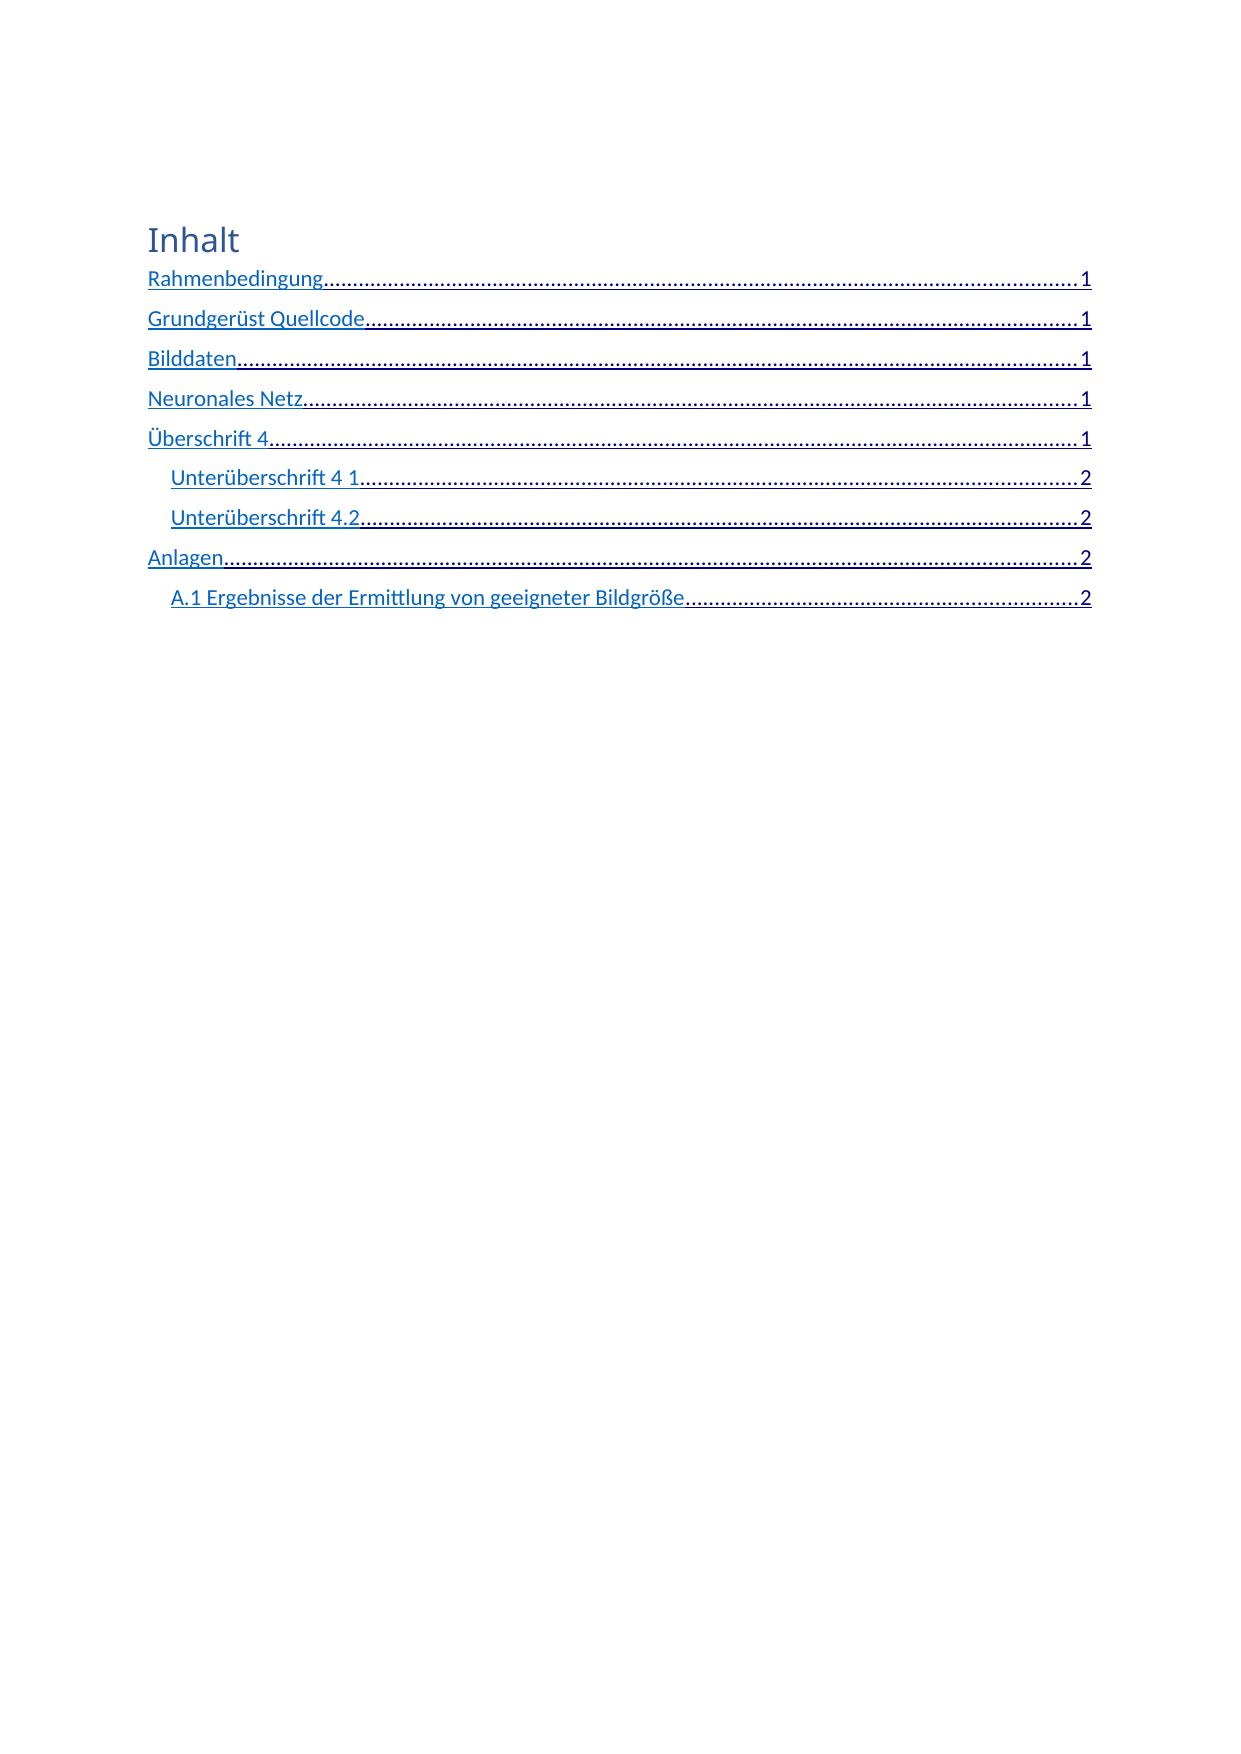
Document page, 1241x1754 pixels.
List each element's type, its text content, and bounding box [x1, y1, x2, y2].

text Bilddaten 1 [148, 344, 1093, 372]
text Überschrift 4 1 [148, 424, 1093, 452]
text Unterüberschrift 4 1 2 [171, 463, 1093, 491]
text Rahmenbedingung 1 [148, 264, 1093, 292]
text Inhalt [148, 217, 1093, 262]
text A.1 Ergebnisse der Ermittlung von geeigneter Bildgröße 2 [171, 583, 1093, 611]
text Neuronales Netz 1 [148, 384, 1093, 412]
text Grundgerüst Quellcode 1 [148, 304, 1093, 332]
text Unterüberschrift 4.2 2 [171, 503, 1093, 531]
text Anlagen 2 [148, 543, 1093, 571]
